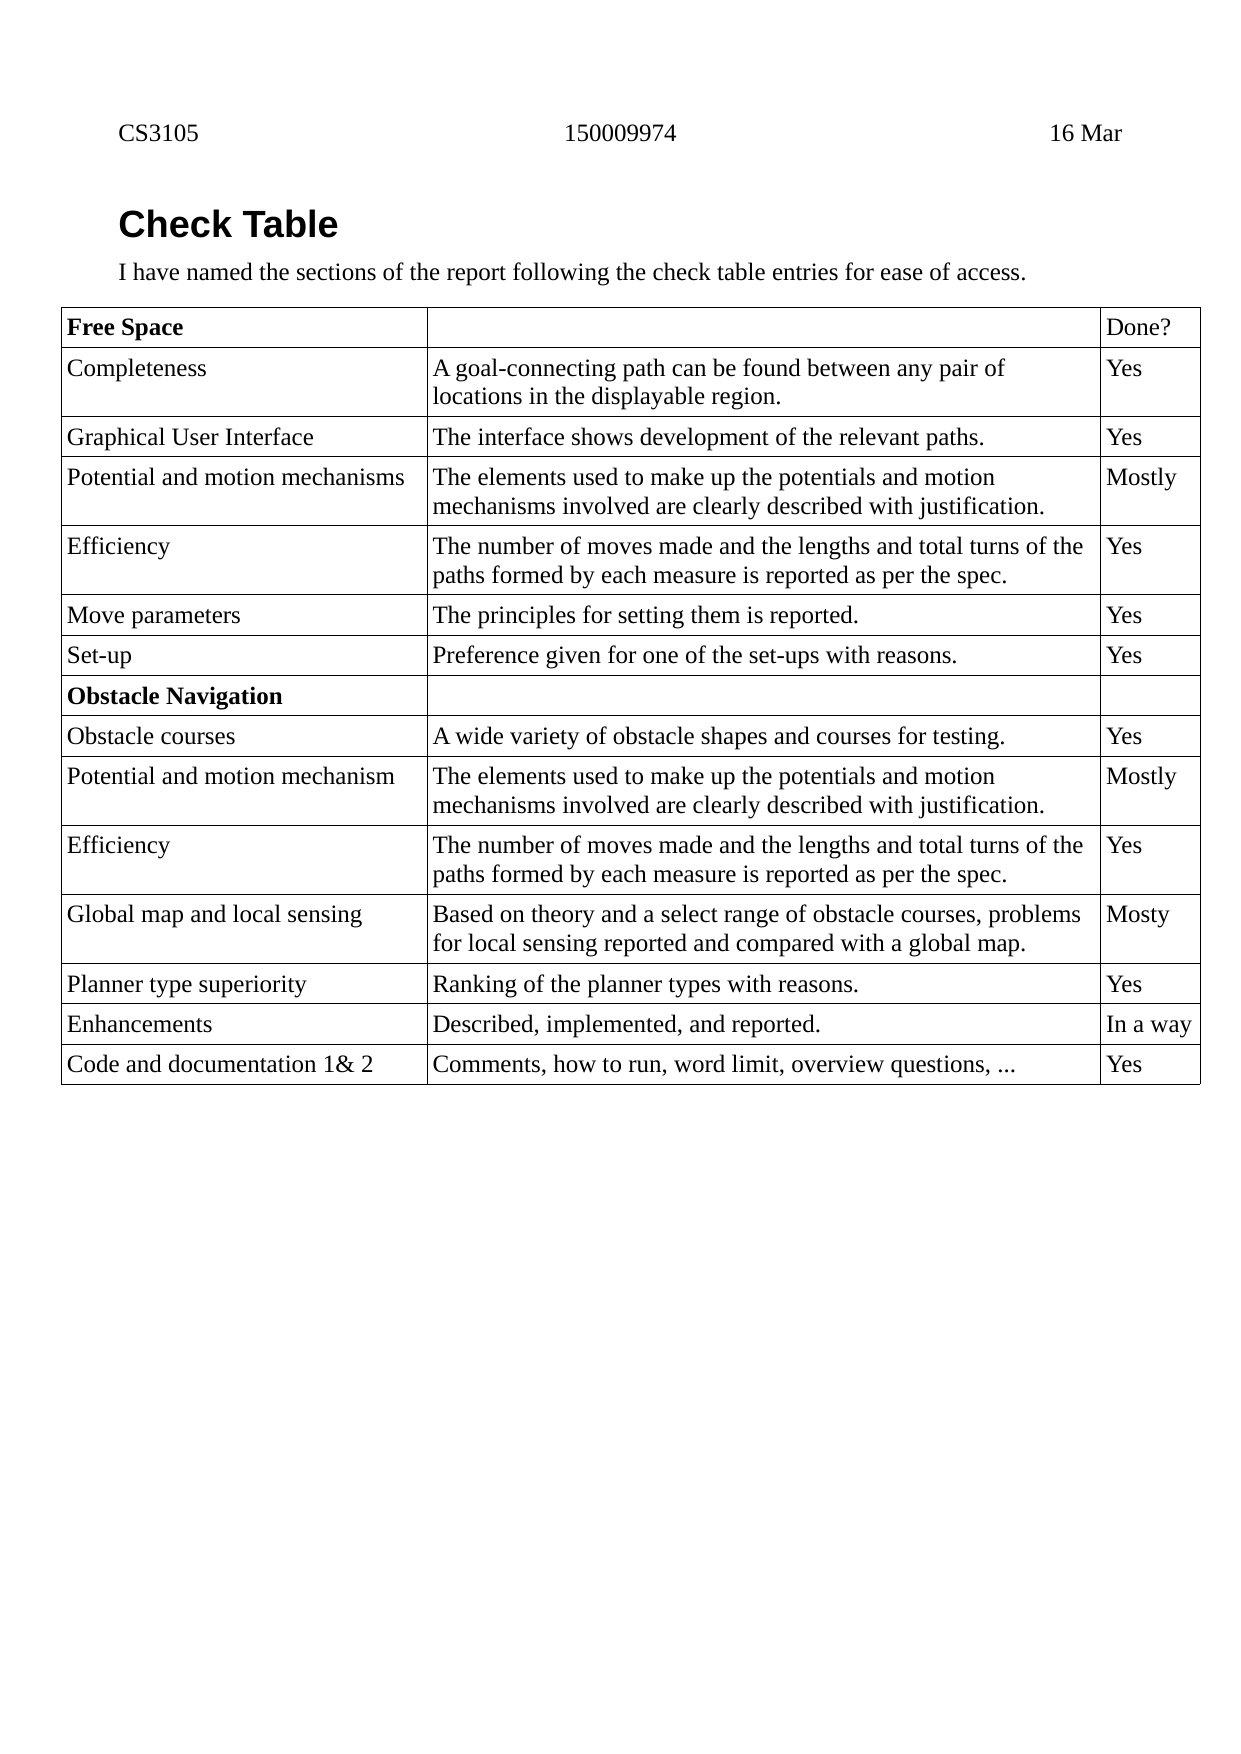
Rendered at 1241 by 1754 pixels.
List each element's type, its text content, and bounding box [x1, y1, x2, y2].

table_cell Based on theory and a select range of obstacle courses, problems for local sensing reported and compared with a global map. [428, 895, 1100, 963]
table_cell Obstacle Navigation [62, 676, 427, 715]
table_header Free Space [62, 308, 427, 347]
table_cell [1101, 676, 1200, 715]
table_cell Efficiency [62, 526, 427, 594]
table_cell Yes [1101, 716, 1200, 756]
table_header Done? [1101, 308, 1200, 347]
table_cell The interface shows development of the relevant paths. [428, 417, 1100, 456]
table_cell Yes [1101, 417, 1200, 456]
table_cell The elements used to make up the potentials and motion mechanisms involved are clearly described with justification. [428, 457, 1100, 525]
table_cell Yes [1101, 348, 1200, 416]
table_cell Graphical User Interface [62, 417, 427, 456]
table_cell Yes [1101, 1045, 1200, 1084]
text I have named the sections of the report following the check table entries for ease of access. [118, 257, 1122, 286]
table_cell Yes [1101, 636, 1200, 675]
table_cell Yes [1101, 964, 1200, 1003]
table_cell In a way [1101, 1004, 1200, 1043]
table_cell Enhancements [62, 1004, 427, 1043]
table_cell Code and documentation 1& 2 [62, 1045, 427, 1084]
table_cell Potential and motion mechanism [62, 757, 427, 825]
table_cell Set-up [62, 636, 427, 675]
table_cell The number of moves made and the lengths and total turns of the paths formed by each measure is reported as per the spec. [428, 826, 1100, 894]
table_cell Mostly [1101, 457, 1200, 525]
table_cell Preference given for one of the set-ups with reasons. [428, 636, 1100, 675]
table_cell The number of moves made and the lengths and total turns of the paths formed by each measure is reported as per the spec. [428, 526, 1100, 594]
table_cell The principles for setting them is reported. [428, 595, 1100, 635]
table_cell The elements used to make up the potentials and motion mechanisms involved are clearly described with justification. [428, 757, 1100, 825]
table_cell Yes [1101, 595, 1200, 635]
subtitle Check Table [118, 201, 1122, 245]
table_cell Move parameters [62, 595, 427, 635]
table_cell Completeness [62, 348, 427, 416]
table_cell [428, 676, 1100, 715]
table_cell Planner type superiority [62, 964, 427, 1003]
table_cell Described, implemented, and reported. [428, 1004, 1100, 1043]
table_header [428, 308, 1100, 347]
table_cell Mostly [1101, 757, 1200, 825]
table_cell Yes [1101, 826, 1200, 894]
table_cell A goal-connecting path can be found between any pair of locations in the displayable region. [428, 348, 1100, 416]
table_cell Ranking of the planner types with reasons. [428, 964, 1100, 1003]
table_cell Global map and local sensing [62, 895, 427, 963]
table_cell Potential and motion mechanisms [62, 457, 427, 525]
table_cell Yes [1101, 526, 1200, 594]
table_cell Obstacle courses [62, 716, 427, 756]
table_cell Efficiency [62, 826, 427, 894]
table_cell Comments, how to run, word limit, overview questions, ... [428, 1045, 1100, 1084]
table_cell A wide variety of obstacle shapes and courses for testing. [428, 716, 1100, 756]
table_cell Mosty [1101, 895, 1200, 963]
